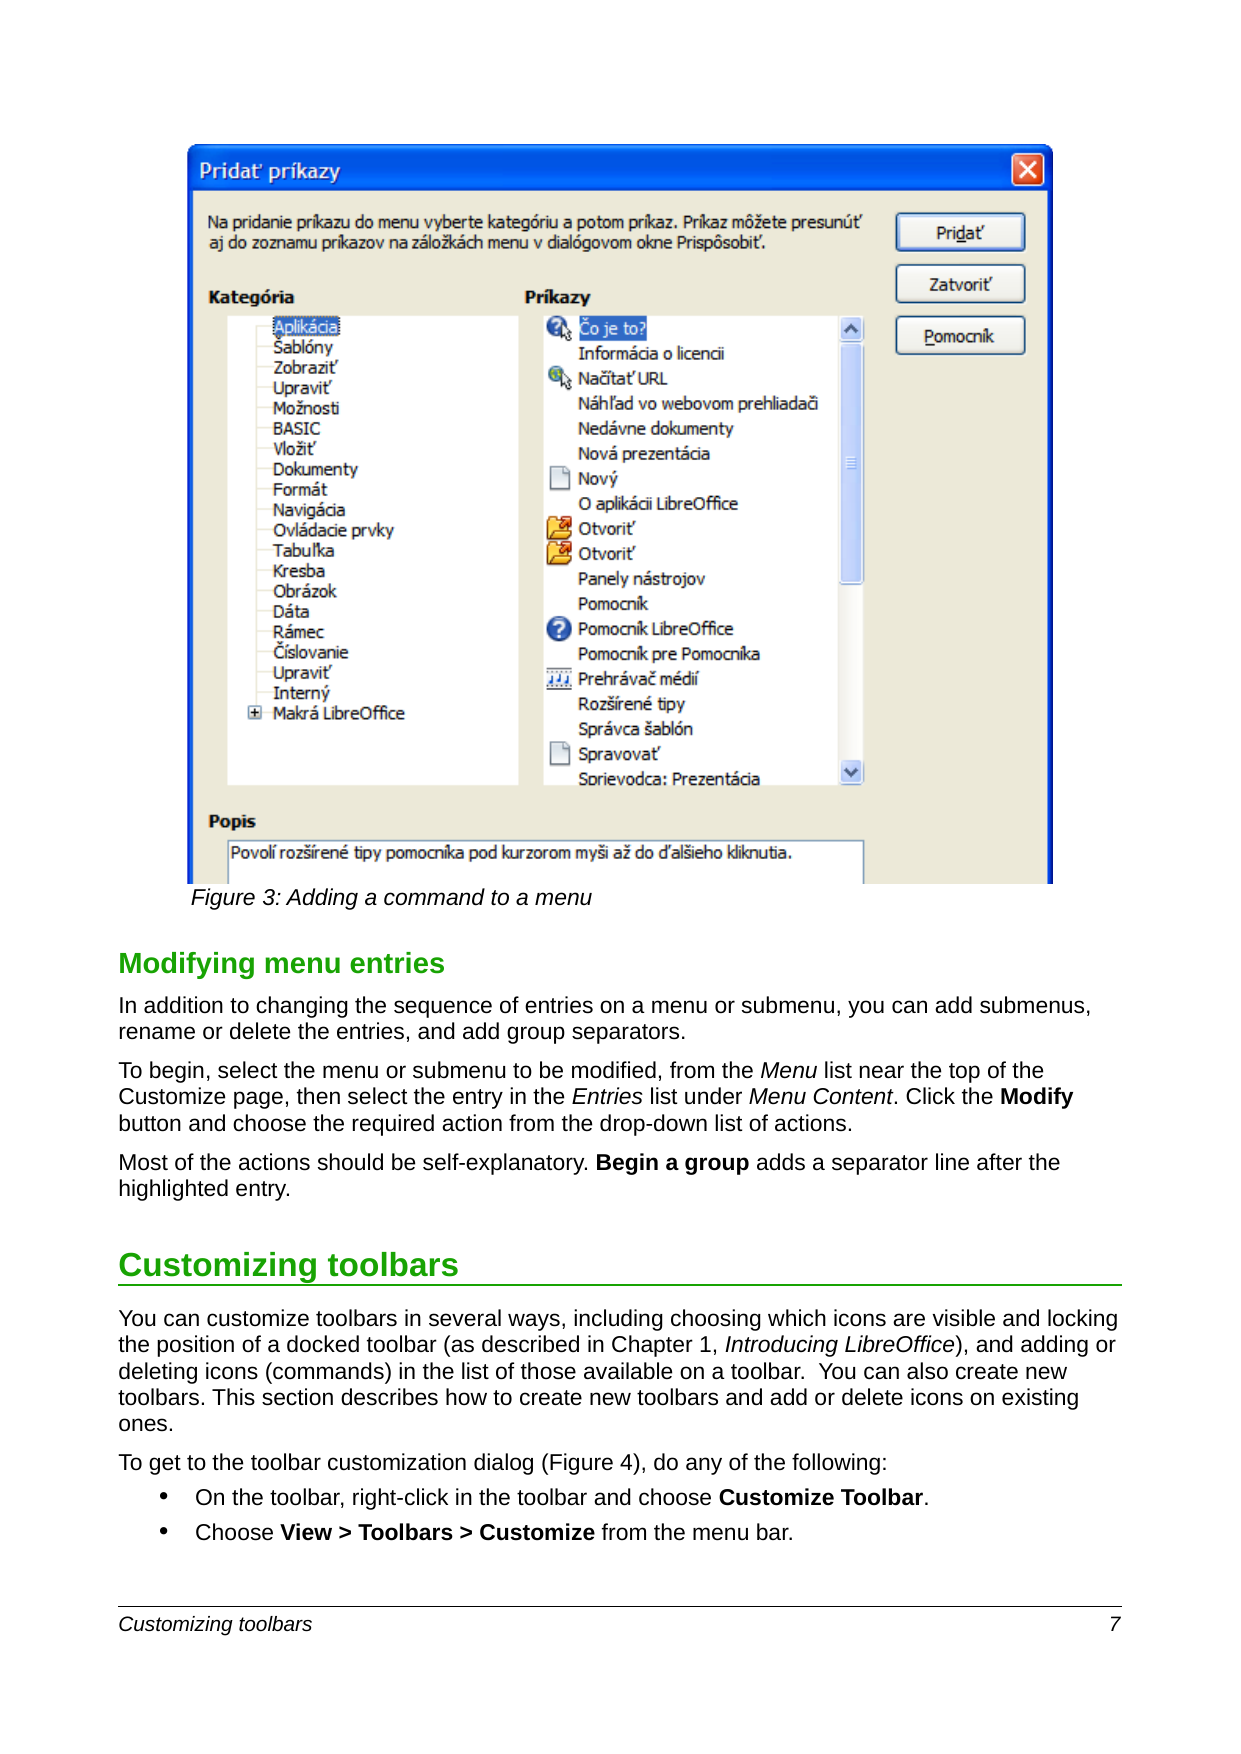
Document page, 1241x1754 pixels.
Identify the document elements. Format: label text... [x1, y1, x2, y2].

picture [187, 144, 1053, 884]
text To begin, select the menu or submenu to be modified, from the Menu list near the top of the Customize page, then select the entry in the Entries list under Menu Content. Click the Modify button and choose the required action from the drop-down list of actions. [118, 1057, 1122, 1136]
subtitle Customizing toolbars [118, 1246, 1122, 1284]
text In addition to changing the sequence of entries on a menu or submenu, you can add submenus, rename or delete the entries, and add group separators. [118, 992, 1122, 1044]
subtitle Modifying menu entries [118, 946, 1122, 979]
list On the toolbar, right-click in the toolbar and choose Customize Toolbar. [156, 1482, 1122, 1511]
list Choose View > Toolbars > Customize from the menu bar. [156, 1517, 1122, 1547]
text Figure 3: Adding a command to a menu [191, 884, 1049, 910]
list To get to the toolbar customization dialog (Figure 4), do any of the following: [118, 1449, 1122, 1476]
text You can customize toolbars in several ways, including choosing which icons are visible and locking the position of a docked toolbar (as described in Chapter 1, Introducing LibreOffice), and adding or deleting icons (commands) in the list of those available on a toolbar. You can also create new toolbars. This section describes how to create new toolbars and add or delete icons on existing ones. [118, 1305, 1122, 1437]
text Most of the actions should be self-explanatory. Begin a group adds a separator line after the highlighted entry. [118, 1148, 1122, 1201]
